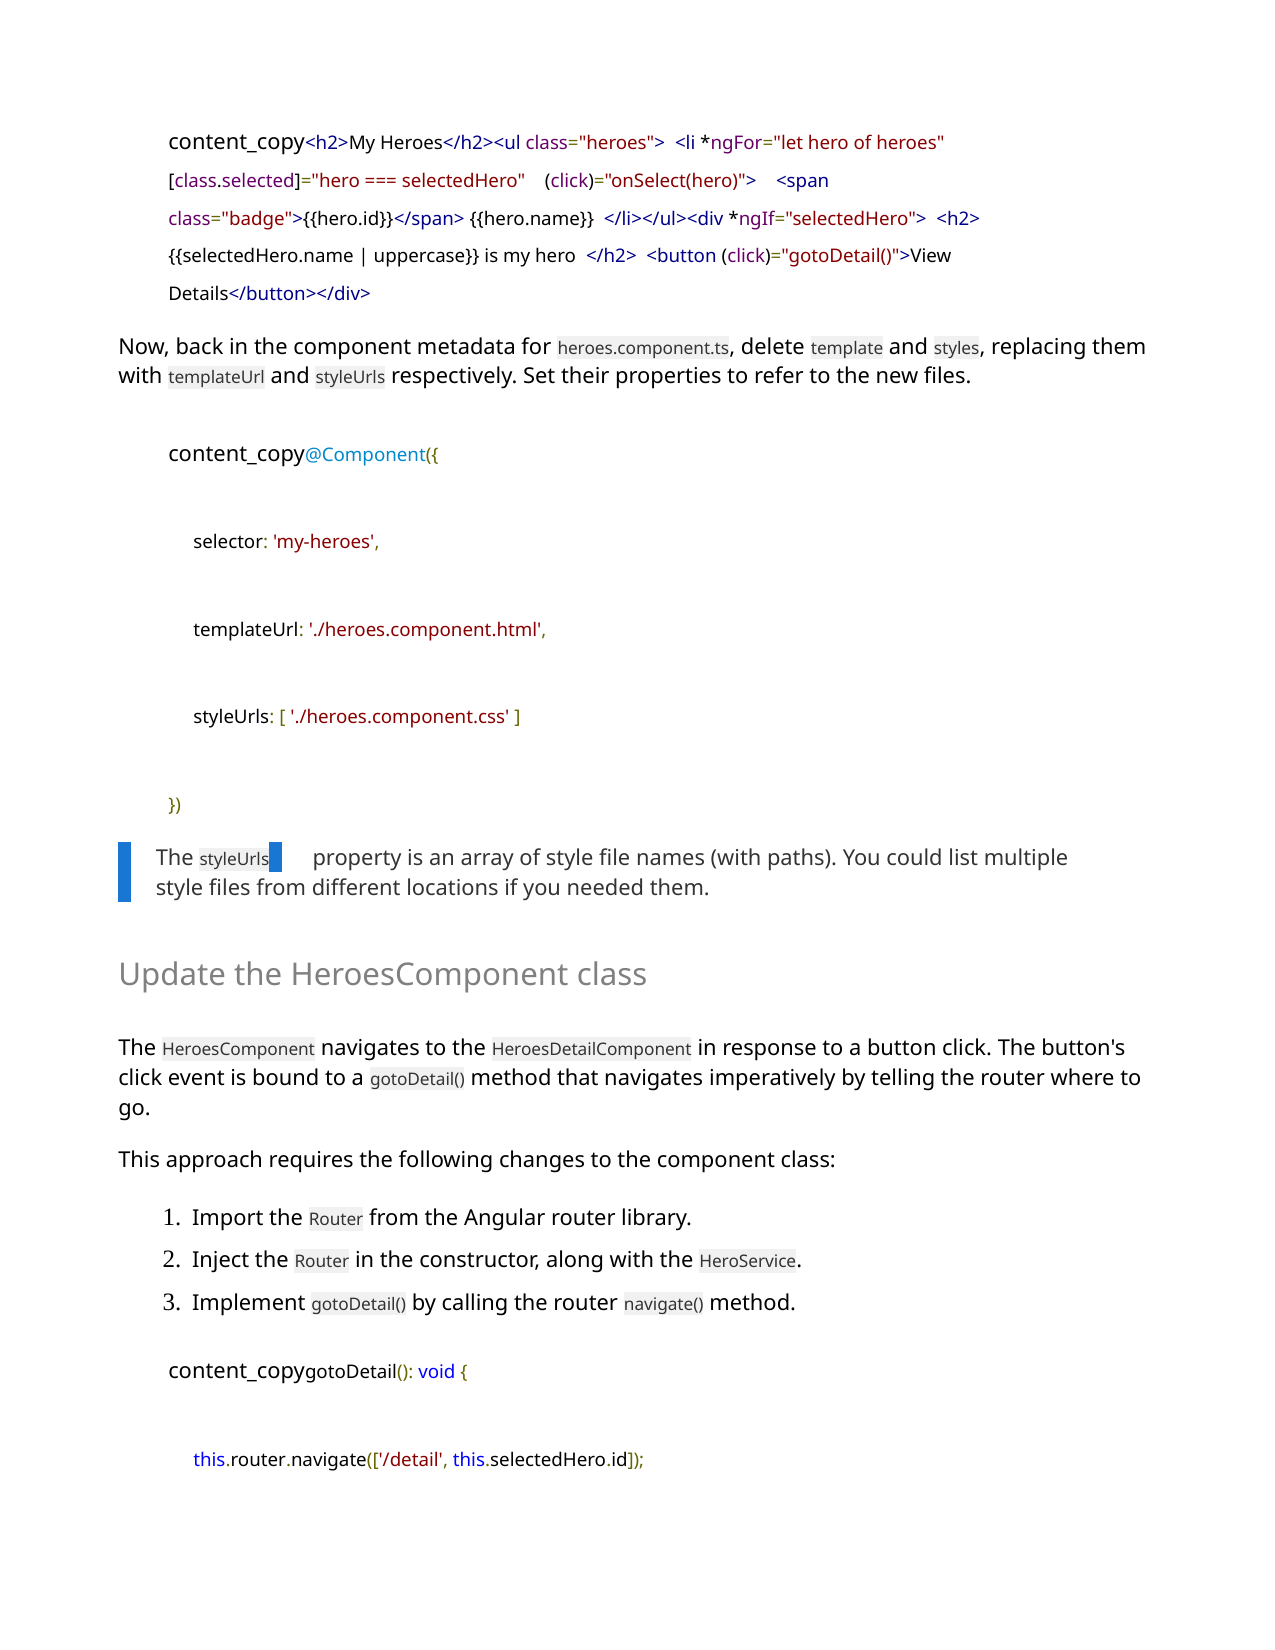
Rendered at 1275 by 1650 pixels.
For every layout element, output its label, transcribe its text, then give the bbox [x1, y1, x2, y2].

text templateUrl: './heroes.component.html', [168, 605, 1107, 642]
text The HeroesComponent navigates to the HeroesDetailComponent in response to a button click. The button's click event is bound to a gotoDetail() method that navigates imperatively by telling the router where to go. [118, 1032, 1157, 1121]
text this.router.navigate(['/detail', this.selectedHero.id]); [168, 1435, 1107, 1473]
subtitle Update the HeroesComponent class [118, 952, 1157, 994]
text content_copygotoDetail(): void { [168, 1348, 1107, 1385]
text The styleUrls property is an array of style file names (with paths). You could list multiple style files from different locations if you needed them. [131, 842, 1157, 902]
text styleUrls: [ './heroes.component.css' ] [168, 692, 1107, 730]
text content_copy<h2>My Heroes</h2><ul class="heroes"> <li *ngFor="let hero of heroes" [class.selected]="hero === selectedHero" (click)="onSelect(hero)"> <span class="badge">{{hero.id}}</span> {{hero.name}} </li></ul><div *ngIf="selectedHero"> <h2> {{selectedHero.name | uppercase}} is my hero </h2> <button (click)="gotoDetail()">View Details</button></div> [168, 118, 1107, 306]
list Implement gotoDetail() by calling the router navigate() method. [162, 1287, 1157, 1316]
text }) [168, 780, 1107, 817]
list Import the Router from the Angular router library. [162, 1194, 1157, 1232]
text content_copy@Component({ [168, 430, 1107, 467]
text This approach requires the following changes to the component class: [118, 1136, 1157, 1173]
list Inject the Router in the constructor, along with the HeroService. [162, 1244, 1157, 1274]
text selector: 'my-heroes', [168, 517, 1107, 555]
text Now, back in the component metadata for heroes.component.ts, delete template and styles, replacing them with templateUrl and styleUrls respectively. Set their properties to refer to the new files. [118, 331, 1157, 390]
